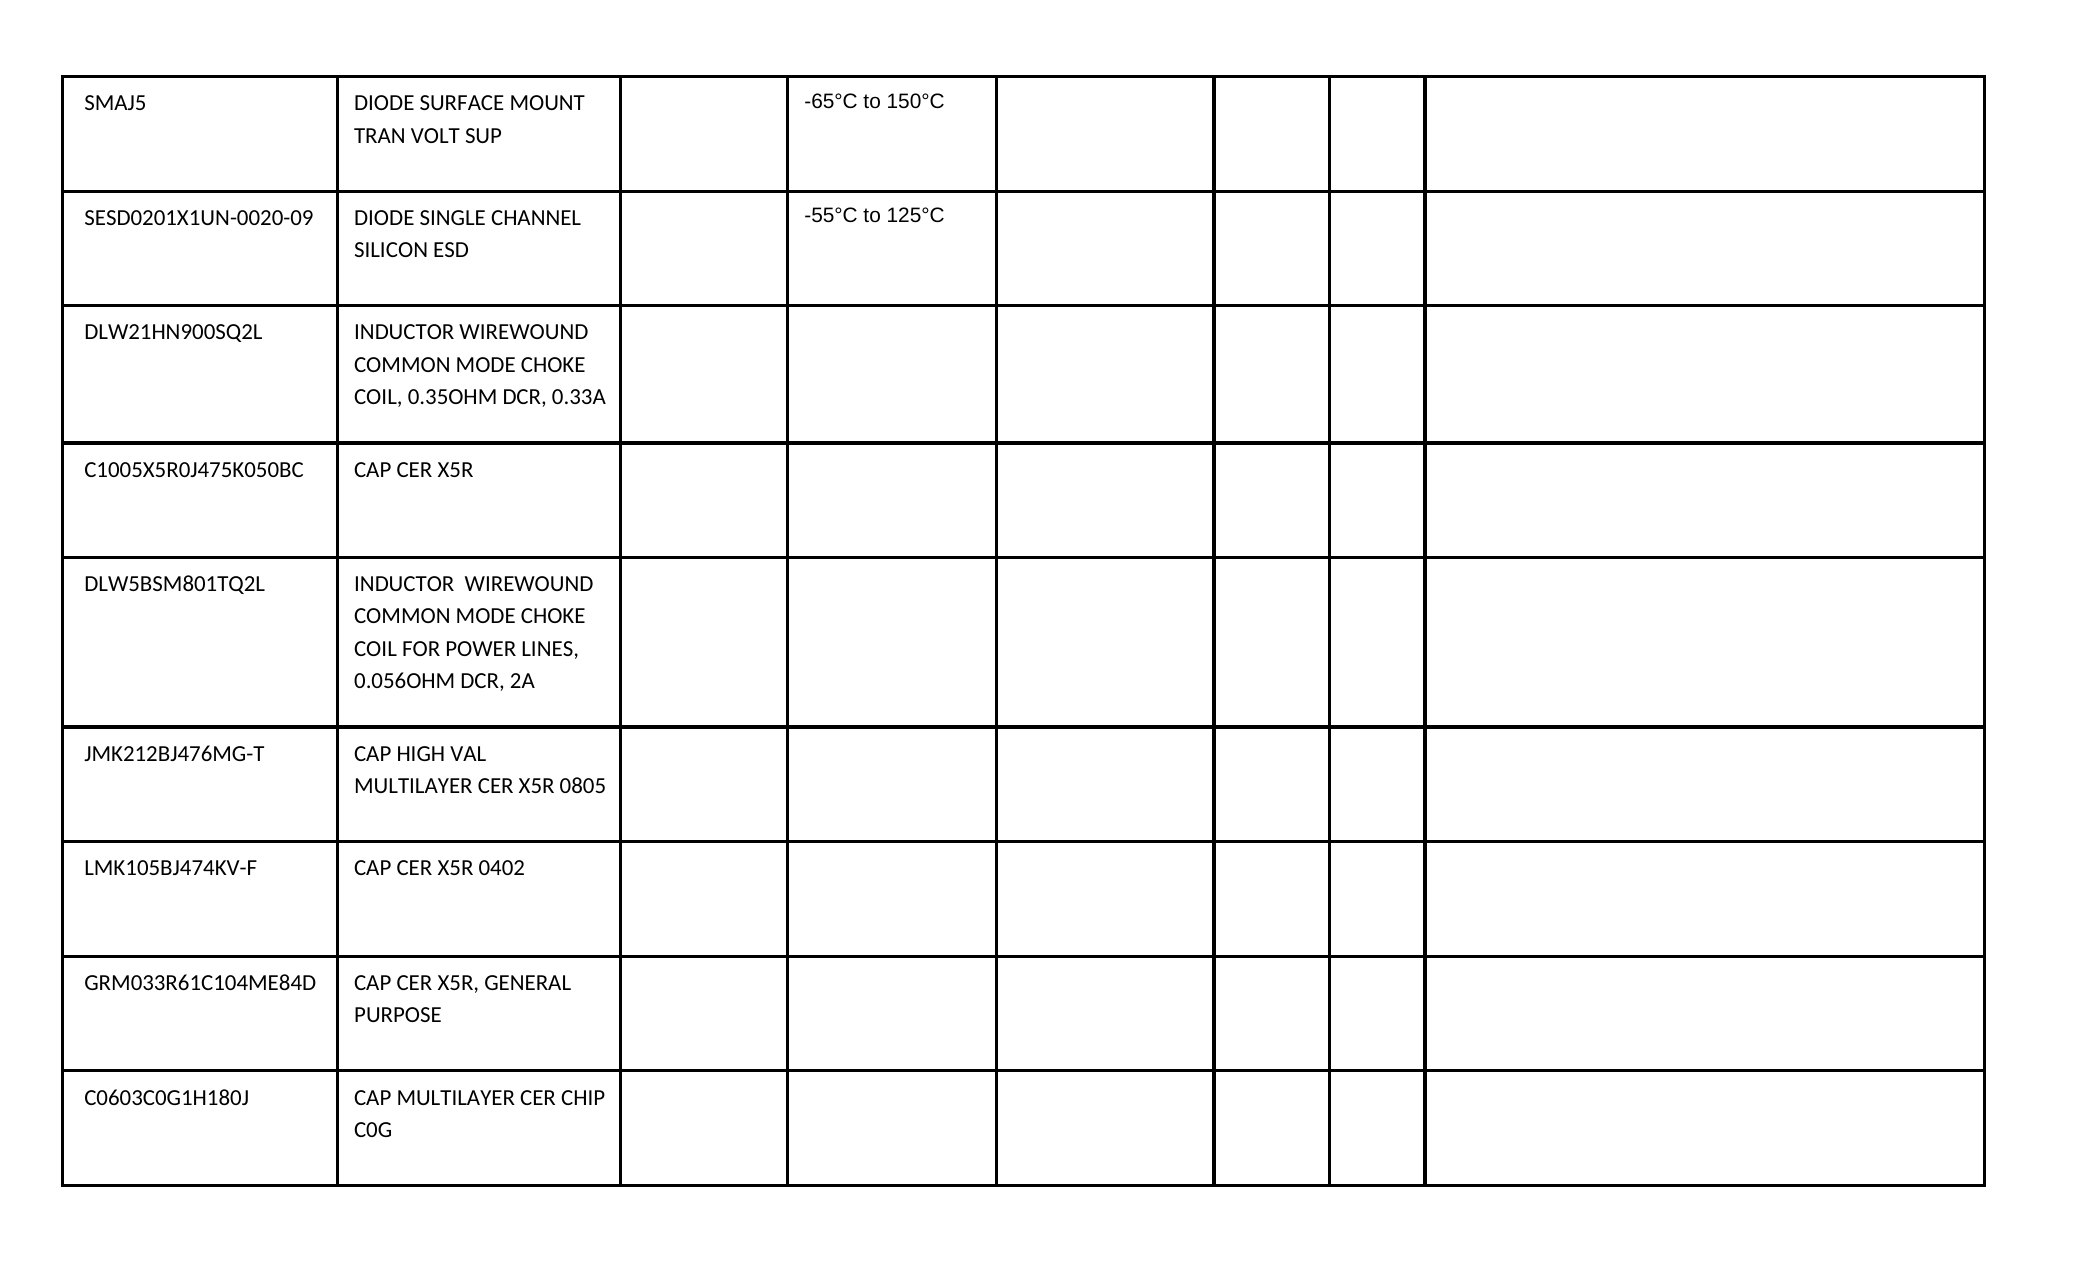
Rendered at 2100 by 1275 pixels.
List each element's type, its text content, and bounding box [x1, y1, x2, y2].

table_cell [622, 1072, 786, 1184]
table_cell CAP CER X5R, GENERAL PURPOSE [339, 958, 619, 1069]
table_cell CAP HIGH VAL MULTILAYER CER X5R 0805 [339, 729, 619, 840]
table_cell [998, 445, 1212, 556]
table_cell [1427, 843, 1983, 954]
table_cell [998, 78, 1212, 189]
table_cell [789, 445, 995, 556]
table_cell [1331, 958, 1423, 1069]
table_cell [789, 307, 995, 441]
table_cell [1427, 193, 1983, 304]
table_cell [789, 958, 995, 1069]
table_cell SMAJ5 [64, 78, 336, 189]
table_cell [622, 78, 786, 189]
table_cell DLW21HN900SQ2L [64, 307, 336, 441]
table_cell CAP CER X5R 0402 [339, 843, 619, 954]
table_cell [998, 193, 1212, 304]
table_cell [1216, 1072, 1328, 1184]
table_cell [789, 729, 995, 840]
table_cell [1216, 193, 1328, 304]
table_cell [1331, 1072, 1423, 1184]
table_cell [1216, 445, 1328, 556]
table_cell CAP CER X5R [339, 445, 619, 556]
table_cell INDUCTOR WIREWOUND COMMON MODE CHOKE COIL, 0.35OHM DCR, 0.33A [339, 307, 619, 441]
table_cell [1331, 445, 1423, 556]
table_cell C0603C0G1H180J [64, 1072, 336, 1184]
table_cell [622, 843, 786, 954]
table_cell GRM033R61C104ME84D [64, 958, 336, 1069]
table_cell [998, 559, 1212, 725]
table_cell [1216, 958, 1328, 1069]
table_cell [789, 1072, 995, 1184]
table_cell [1216, 78, 1328, 189]
table_cell [1427, 445, 1983, 556]
table_cell [1331, 307, 1423, 441]
table_cell -55°C to 125°C [789, 193, 995, 304]
table_cell JMK212BJ476MG-T [64, 729, 336, 840]
table_cell [998, 1072, 1212, 1184]
table_cell [622, 958, 786, 1069]
table_cell DIODE SURFACE MOUNT TRAN VOLT SUP [339, 78, 619, 189]
table_cell -65°C to 150°C [789, 78, 995, 189]
table_cell [622, 193, 786, 304]
table_cell [998, 307, 1212, 441]
table_cell [1427, 307, 1983, 441]
table_cell [1427, 958, 1983, 1069]
table_cell DLW5BSM801TQ2L [64, 559, 336, 725]
table_cell [1427, 1072, 1983, 1184]
table_cell [1331, 193, 1423, 304]
table_cell [1331, 78, 1423, 189]
table_cell [1216, 729, 1328, 840]
table_cell CAP MULTILAYER CER CHIP C0G [339, 1072, 619, 1184]
table_cell [622, 559, 786, 725]
table_cell [1331, 729, 1423, 840]
table_cell [789, 843, 995, 954]
table_cell [998, 843, 1212, 954]
table_cell [1216, 559, 1328, 725]
table_cell DIODE SINGLE CHANNEL SILICON ESD [339, 193, 619, 304]
table_cell [622, 445, 786, 556]
table_cell LMK105BJ474KV-F [64, 843, 336, 954]
table_cell [1331, 843, 1423, 954]
table_cell SESD0201X1UN-0020-09 [64, 193, 336, 304]
table_cell [998, 729, 1212, 840]
table_cell [1216, 307, 1328, 441]
table_cell [1427, 78, 1983, 189]
table_cell INDUCTOR WIREWOUND COMMON MODE CHOKE COIL FOR POWER LINES, 0.056OHM DCR, 2A [339, 559, 619, 725]
table_cell [998, 958, 1212, 1069]
table_cell [1216, 843, 1328, 954]
table_cell [789, 559, 995, 725]
table_cell [622, 307, 786, 441]
table_cell C1005X5R0J475K050BC [64, 445, 336, 556]
table_cell [1427, 729, 1983, 840]
table_cell [622, 729, 786, 840]
table_cell [1427, 559, 1983, 725]
table_cell [1331, 559, 1423, 725]
